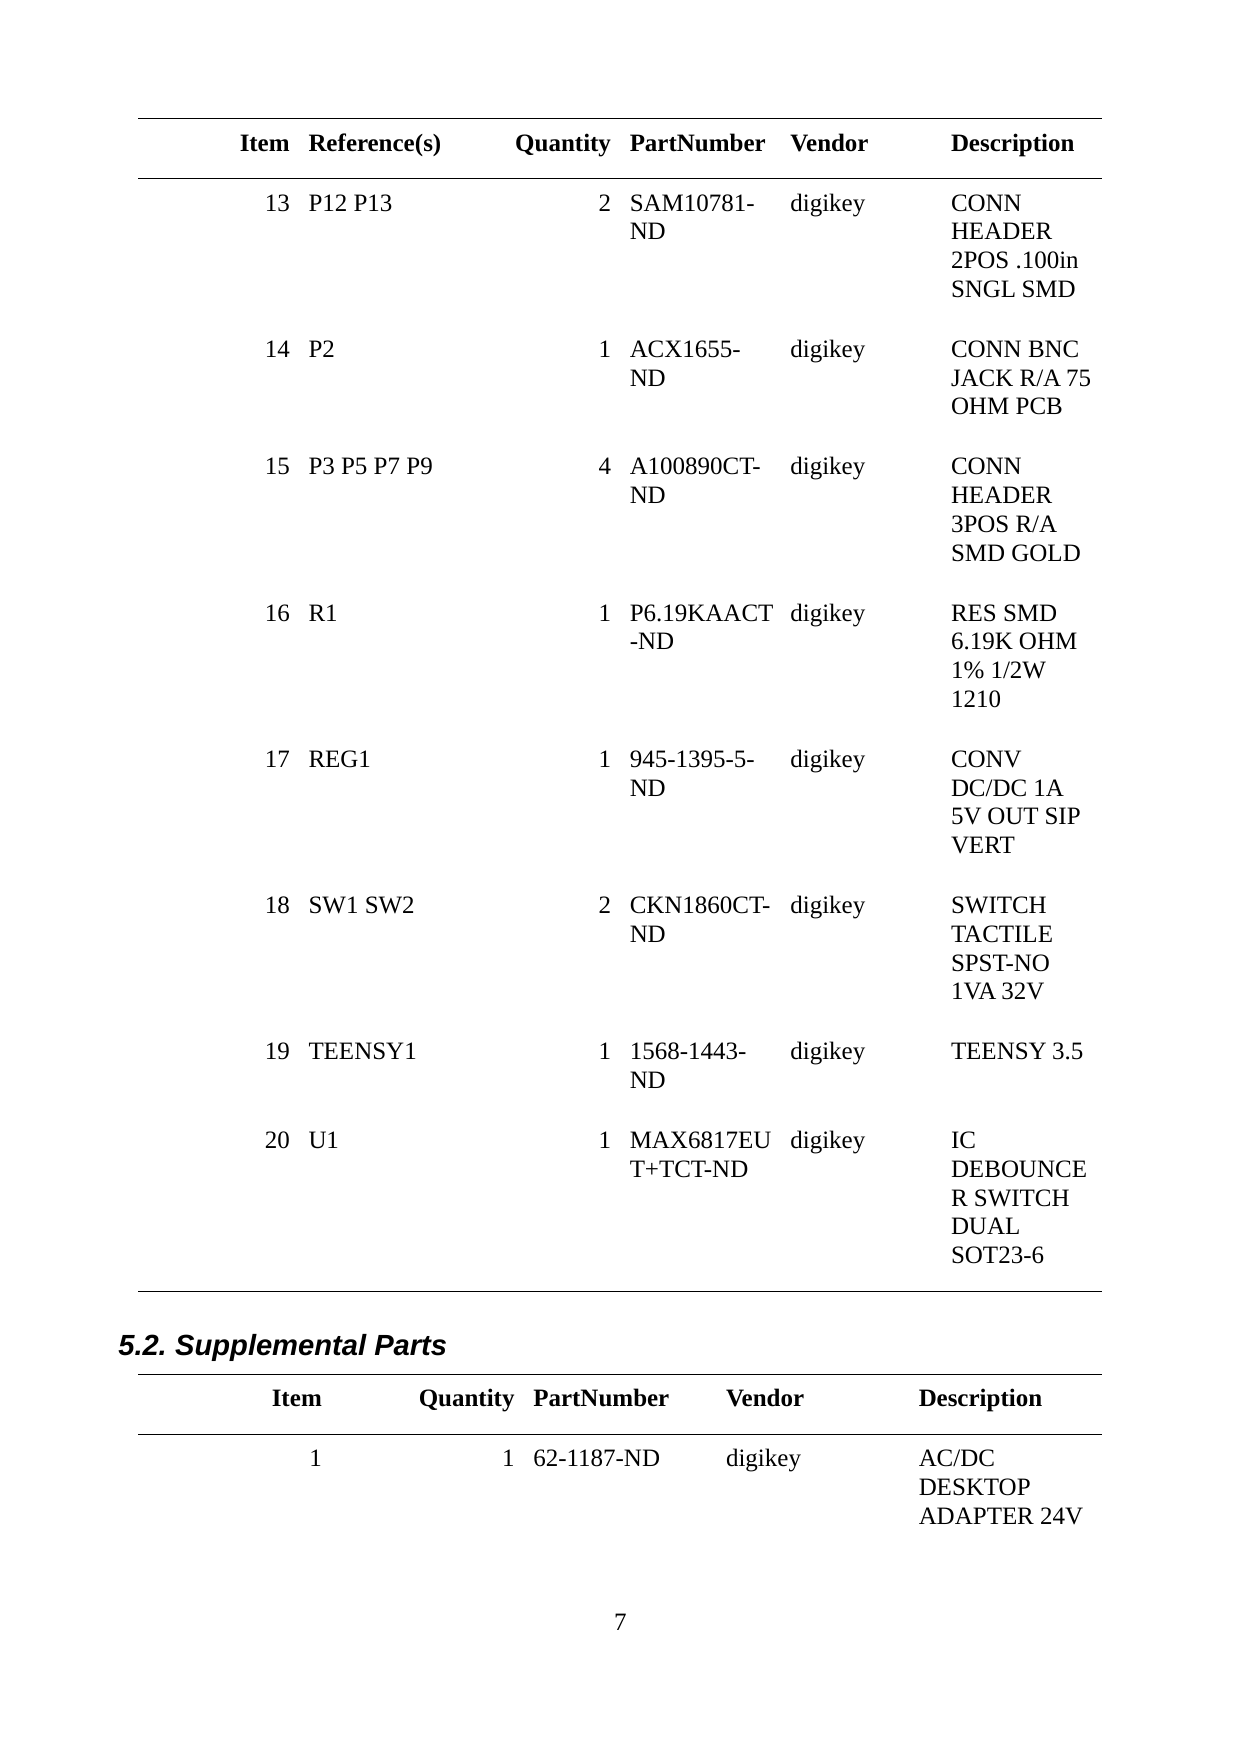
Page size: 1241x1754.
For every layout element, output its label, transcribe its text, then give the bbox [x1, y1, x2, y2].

table_cell CKN1860CT-ND [620, 881, 781, 1027]
table_cell P3 P5 P7 P9 [299, 442, 459, 588]
table_cell SWITCH TACTILE SPST-NO 1VA 32V [941, 881, 1102, 1027]
table_header Quantity [331, 1375, 524, 1434]
table_cell 1 [460, 325, 620, 442]
table_cell ACX1655-ND [620, 325, 781, 442]
table_cell digikey [781, 1116, 941, 1291]
table_cell 1 [460, 1027, 620, 1116]
table_cell 19 [138, 1027, 299, 1116]
table_cell P12 P13 [299, 179, 459, 324]
table_header Item [138, 119, 299, 178]
table_header Item [138, 1375, 331, 1434]
table_header Description [941, 119, 1102, 178]
table_header Quantity [460, 119, 620, 178]
table_cell SW1 SW2 [299, 881, 459, 1027]
table_cell CONV DC/DC 1A 5V OUT SIP VERT [941, 735, 1102, 881]
table_header Description [909, 1375, 1102, 1434]
subtitle Supplemental Parts [118, 1328, 1122, 1361]
table_cell digikey [781, 442, 941, 588]
table_cell 1 [331, 1435, 524, 1539]
table_cell AC/DC DESKTOP ADAPTER 24V [909, 1435, 1102, 1539]
table_cell 1 [460, 1116, 620, 1291]
table_cell P6.19KAACT-ND [620, 588, 781, 734]
table_cell 62-1187-ND [524, 1435, 716, 1539]
table_cell P2 [299, 325, 459, 442]
table_cell TEENSY 3.5 [941, 1027, 1102, 1116]
table_cell 4 [460, 442, 620, 588]
table_cell TEENSY1 [299, 1027, 459, 1116]
table_cell SAM10781-ND [620, 179, 781, 324]
table_header PartNumber [524, 1375, 716, 1434]
table_header Reference(s) [299, 119, 459, 178]
table_cell digikey [716, 1435, 909, 1539]
table_cell 17 [138, 735, 299, 881]
table_cell 1 [460, 588, 620, 734]
table_cell 14 [138, 325, 299, 442]
table_cell 18 [138, 881, 299, 1027]
table_cell 1568-1443-ND [620, 1027, 781, 1116]
table_cell 15 [138, 442, 299, 588]
table_cell CONN BNC JACK R/A 75 OHM PCB [941, 325, 1102, 442]
table_cell 20 [138, 1116, 299, 1291]
table_cell digikey [781, 325, 941, 442]
table_cell 1 [460, 735, 620, 881]
table_cell digikey [781, 881, 941, 1027]
table_cell 16 [138, 588, 299, 734]
table_cell digikey [781, 588, 941, 734]
table_header Vendor [716, 1375, 909, 1434]
table_header PartNumber [620, 119, 781, 178]
table_cell MAX6817EUT+TCT-ND [620, 1116, 781, 1291]
table_cell IC DEBOUNCER SWITCH DUAL SOT23-6 [941, 1116, 1102, 1291]
table_cell 2 [460, 179, 620, 324]
table_cell digikey [781, 1027, 941, 1116]
table_cell 2 [460, 881, 620, 1027]
table_cell CONN HEADER 2POS .100in SNGL SMD [941, 179, 1102, 324]
table_cell digikey [781, 735, 941, 881]
table_cell 945-1395-5-ND [620, 735, 781, 881]
table_cell 13 [138, 179, 299, 324]
table_cell 1 [138, 1435, 331, 1539]
table_cell RES SMD 6.19K OHM 1% 1/2W 1210 [941, 588, 1102, 734]
table_header Vendor [781, 119, 941, 178]
table_cell R1 [299, 588, 459, 734]
table_cell A100890CT-ND [620, 442, 781, 588]
table_cell REG1 [299, 735, 459, 881]
table_cell digikey [781, 179, 941, 324]
table_cell CONN HEADER 3POS R/A SMD GOLD [941, 442, 1102, 588]
table_cell U1 [299, 1116, 459, 1291]
